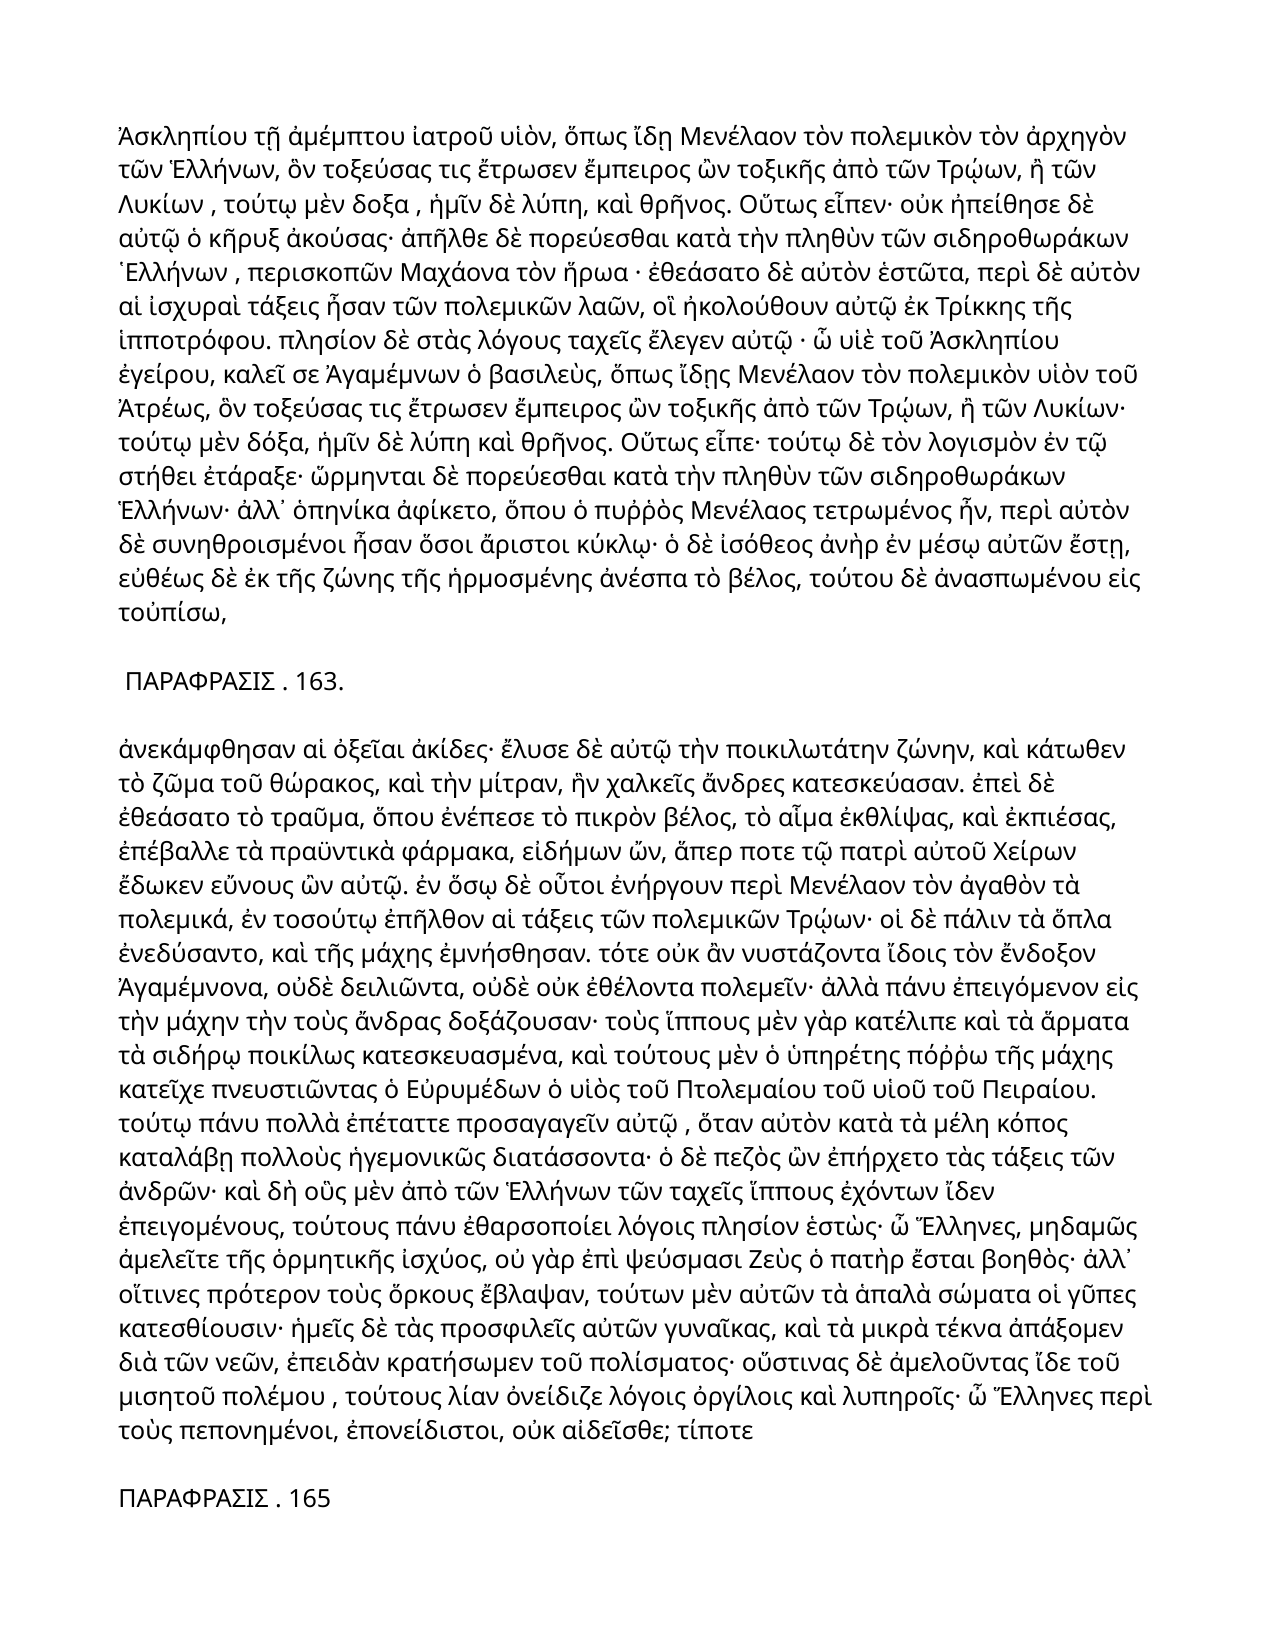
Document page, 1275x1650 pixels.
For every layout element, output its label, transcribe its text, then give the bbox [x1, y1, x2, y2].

text Ἀσκληπίου τῇ ἀμέμπτου ἰατροῦ υἱὸν, ὅπως ἴδῃ Μενέλαον τὸν πολεμικὸν τὸν ἀρχηγὸν τῶν Ἑλλήνων, ὃν τοξεύσας τις ἔτρωσεν ἔμπειρος ὢν τοξικῆς ἀπὸ τῶν Τρῴων, ἢ τῶν Λυκίων , τούτῳ μὲν δοξα , ἡμῖν δὲ λύπη, καὶ θρῆνος. Οὕτως εἶπεν· οὐκ ἠπείθησε δὲ αὐτῷ ὁ κῆρυξ ἀκούσας· ἀπῆλθε δὲ πορεύεσθαι κατὰ τὴν πληθὺν τῶν σιδηροθωράκων ῾Ελλήνων , περισκοπῶν Μαχάονα τὸν ἥρωα · ἐθεάσατο δὲ αὐτὸν ἑστῶτα, περὶ δὲ αὐτὸν αἱ ἰσχυραὶ τάξεις ἦσαν τῶν πολεμικῶν λαῶν, οἳ ἠκολούθουν αὐτῷ ἐκ Τρίκκης τῆς ἱπποτρόφου. πλησίον δὲ στὰς λόγους ταχεῖς ἔλεγεν αὐτῷ · ὧ υἱὲ τοῦ Ἀσκληπίου ἐγείρου, καλεῖ σε Ἀγαμέμνων ὁ βασιλεὺς, ὅπως ἴδῃς Μενέλαον τὸν πολεμικὸν υἱὸν τοῦ Ἀτρέως, ὃν τοξεύσας τις ἔτρωσεν ἔμπειρος ὢν τοξικῆς ἀπὸ τῶν Τρῴων, ἢ τῶν Λυκίων· τούτῳ μὲν δόξα, ἡμῖν δὲ λύπη καὶ θρῆνος. Οὕτως εἶπε· τούτῳ δὲ τὸν λογισμὸν ἐν τῷ στήθει ἐτάραξε· ὥρμηνται δὲ πορεύεσθαι κατὰ τὴν πληθὺν τῶν σιδηροθωράκων Ἑλλήνων· ἀλλ᾿ ὁπηνίκα ἀφίκετο, ὅπου ὁ πυῤῥὸς Μενέλαος τετρωμένος ἦν, περὶ αὐτὸν δὲ συνηθροισμένοι ἦσαν ὅσοι ἄριστοι κύκλῳ· ὁ δὲ ἰσόθεος ἀνὴρ ἐν μέσῳ αὐτῶν ἔστῃ, εὐθέως δὲ ἐκ τῆς ζώνης τῆς ἡρμοσμένης ἀνέσπα τὸ βέλος, τούτου δὲ ἀνασπωμένου εἰς τοὐπίσω, [118, 118, 1157, 629]
text ΠΑΡΑΦΡΑΣΙΣ . 165 [118, 1481, 1157, 1515]
text ΠΑΡΑΦΡΑΣΙΣ . 163. [118, 663, 1157, 697]
text ἀνεκάμφθησαν αἱ ὀξεῖαι ἀκίδες· ἔλυσε δὲ αὐτῷ τὴν ποικιλωτάτην ζώνην, καὶ κάτωθεν τὸ ζῶμα τοῦ θώρακος, καὶ τὴν μίτραν, ἣν χαλκεῖς ἄνδρες κατεσκεύασαν. ἐπεὶ δὲ ἐθεάσατο τὸ τραῦμα, ὅπου ἐνέπεσε τὸ πικρὸν βέλος, τὸ αἷμα ἐκθλίψας, καὶ ἐκπιέσας, ἐπέβαλλε τὰ πραϋντικὰ φάρμακα, εἰδήμων ὤν, ἅπερ ποτε τῷ πατρὶ αὐτοῦ Χείρων ἔδωκεν εὔνους ὢν αὐτῷ. ἐν ὅσῳ δὲ οὗτοι ἐνήργουν περὶ Μενέλαον τὸν ἀγαθὸν τὰ πολεμικά, ἐν τοσούτῳ ἐπῆλθον αἱ τάξεις τῶν πολεμικῶν Τρῴων· οἱ δὲ πάλιν τὰ ὅπλα ἐνεδύσαντο, καὶ τῆς μάχης ἐμνήσθησαν. τότε οὐκ ἂν νυστάζοντα ἴδοις τὸν ἔνδοξον Ἀγαμέμνονα, οὐδὲ δειλιῶντα, οὐδὲ οὐκ ἐθέλοντα πολεμεῖν· ἀλλὰ πάνυ ἐπειγόμενον εἰς τὴν μάχην τὴν τοὺς ἄνδρας δοξάζουσαν· τοὺς ἵππους μὲν γὰρ κατέλιπε καὶ τὰ ἅρματα τὰ σιδήρῳ ποικίλως κατεσκευασμένα, καὶ τούτους μὲν ὁ ὑπηρέτης πόῤῥω τῆς μάχης κατεῖχε πνευστιῶντας ὁ Εὐρυμέδων ὁ υἱὸς τοῦ Πτολεμαίου τοῦ υἱοῦ τοῦ Πειραίου. τούτῳ πάνυ πολλὰ ἐπέταττε προσαγαγεῖν αὐτῷ , ὅταν αὐτὸν κατὰ τὰ μέλη κόπος καταλάβῃ πολλοὺς ἡγεμονικῶς διατάσσοντα· ὁ δὲ πεζὸς ὢν ἐπήρχετο τὰς τάξεις τῶν ἀνδρῶν· καὶ δὴ οὓς μὲν ἀπὸ τῶν Ἑλλήνων τῶν ταχεῖς ἵππους ἐχόντων ἴδεν ἐπειγομένους, τούτους πάνυ ἐθαρσοποίει λόγοις πλησίον ἑστὼς· ὦ Ἕλληνες, μηδαμῶς ἀμελεῖτε τῆς ὁρμητικῆς ἰσχύος, οὐ γὰρ ἐπὶ ψεύσμασι Ζεὺς ὁ πατὴρ ἔσται βοηθὸς· ἀλλ᾽ οἵτινες πρότερον τοὺς ὅρκους ἔβλαψαν, τούτων μὲν αὐτῶν τὰ ἁπαλὰ σώματα οἱ γῦπες κατεσθίουσιν· ἡμεῖς δὲ τὰς προσφιλεῖς αὐτῶν γυναῖκας, καὶ τὰ μικρὰ τέκνα ἀπάξομεν διὰ τῶν νεῶν, ἐπειδὰν κρατήσωμεν τοῦ πολίσματος· οὕστινας δὲ ἀμελοῦντας ἴδε τοῦ μισητοῦ πολέμου , τούτους λίαν ὀνείδιζε λόγοις ὀργίλοις καὶ λυπηροῖς· ὦ Ἕλληνες περὶ τοὺς πεπονημένοι, ἐπονείδιστοι, οὐκ αἰδεῖσθε; τίποτε [118, 731, 1157, 1447]
